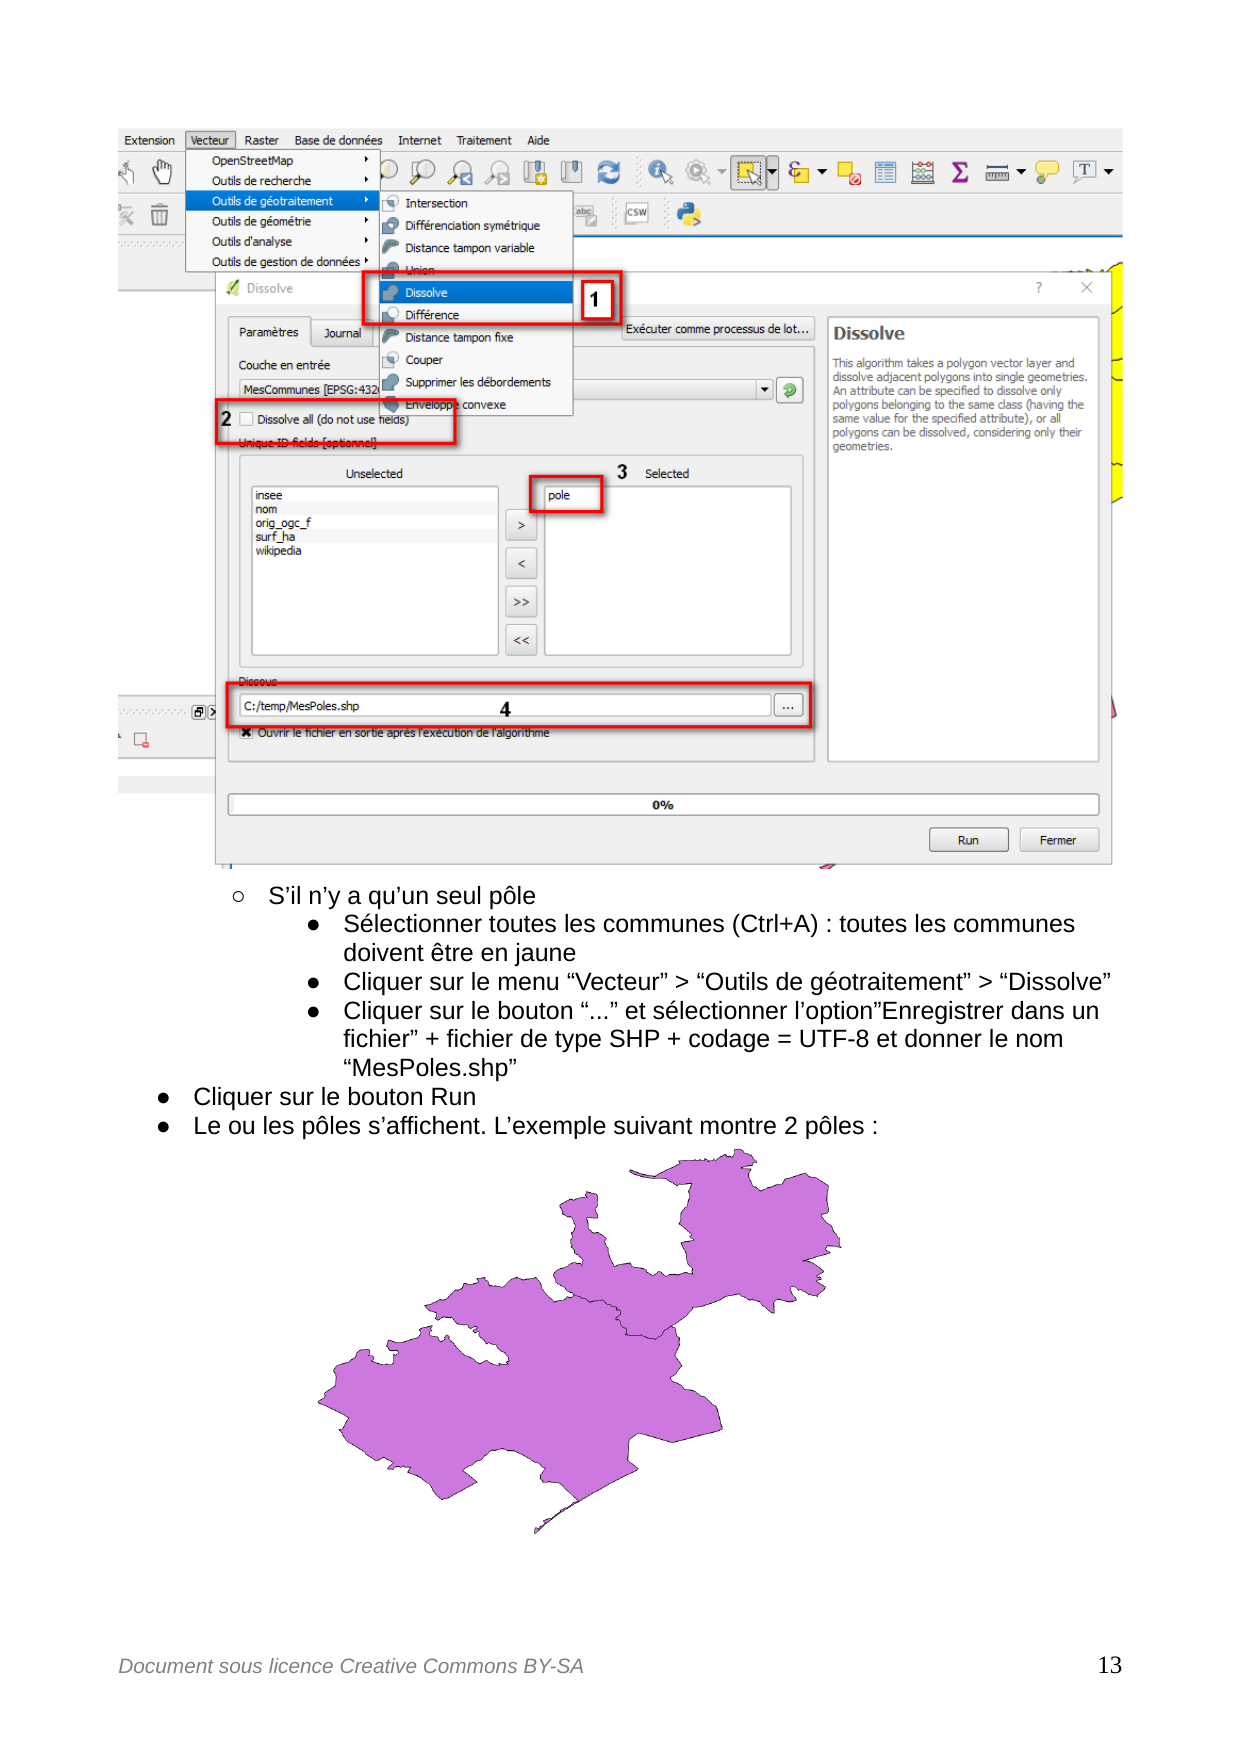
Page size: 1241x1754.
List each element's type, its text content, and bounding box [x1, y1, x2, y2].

list Le ou les pôles s’affichent. L’exemple suivant montre 2 pôles : [156, 1111, 1122, 1139]
list Cliquer sur le bouton “...” et sélectionner l’option”Enregistrer dans un fichier” + fichier de type SHP + codage = UTF-8 et donner le nom “MesPoles.shp” [306, 996, 1122, 1082]
list S’il n’y a qu’un seul pôle [231, 881, 1122, 909]
list Cliquer sur le bouton Run [156, 1082, 1122, 1111]
picture [118, 118, 1123, 869]
list Sélectionner toutes les communes (Ctrl+A) : toutes les communes doivent être en jaune [306, 909, 1122, 967]
list Cliquer sur le menu “Vecteur” > “Outils de géotraitement” > “Dissolve” [306, 967, 1122, 996]
picture [308, 1139, 932, 1542]
